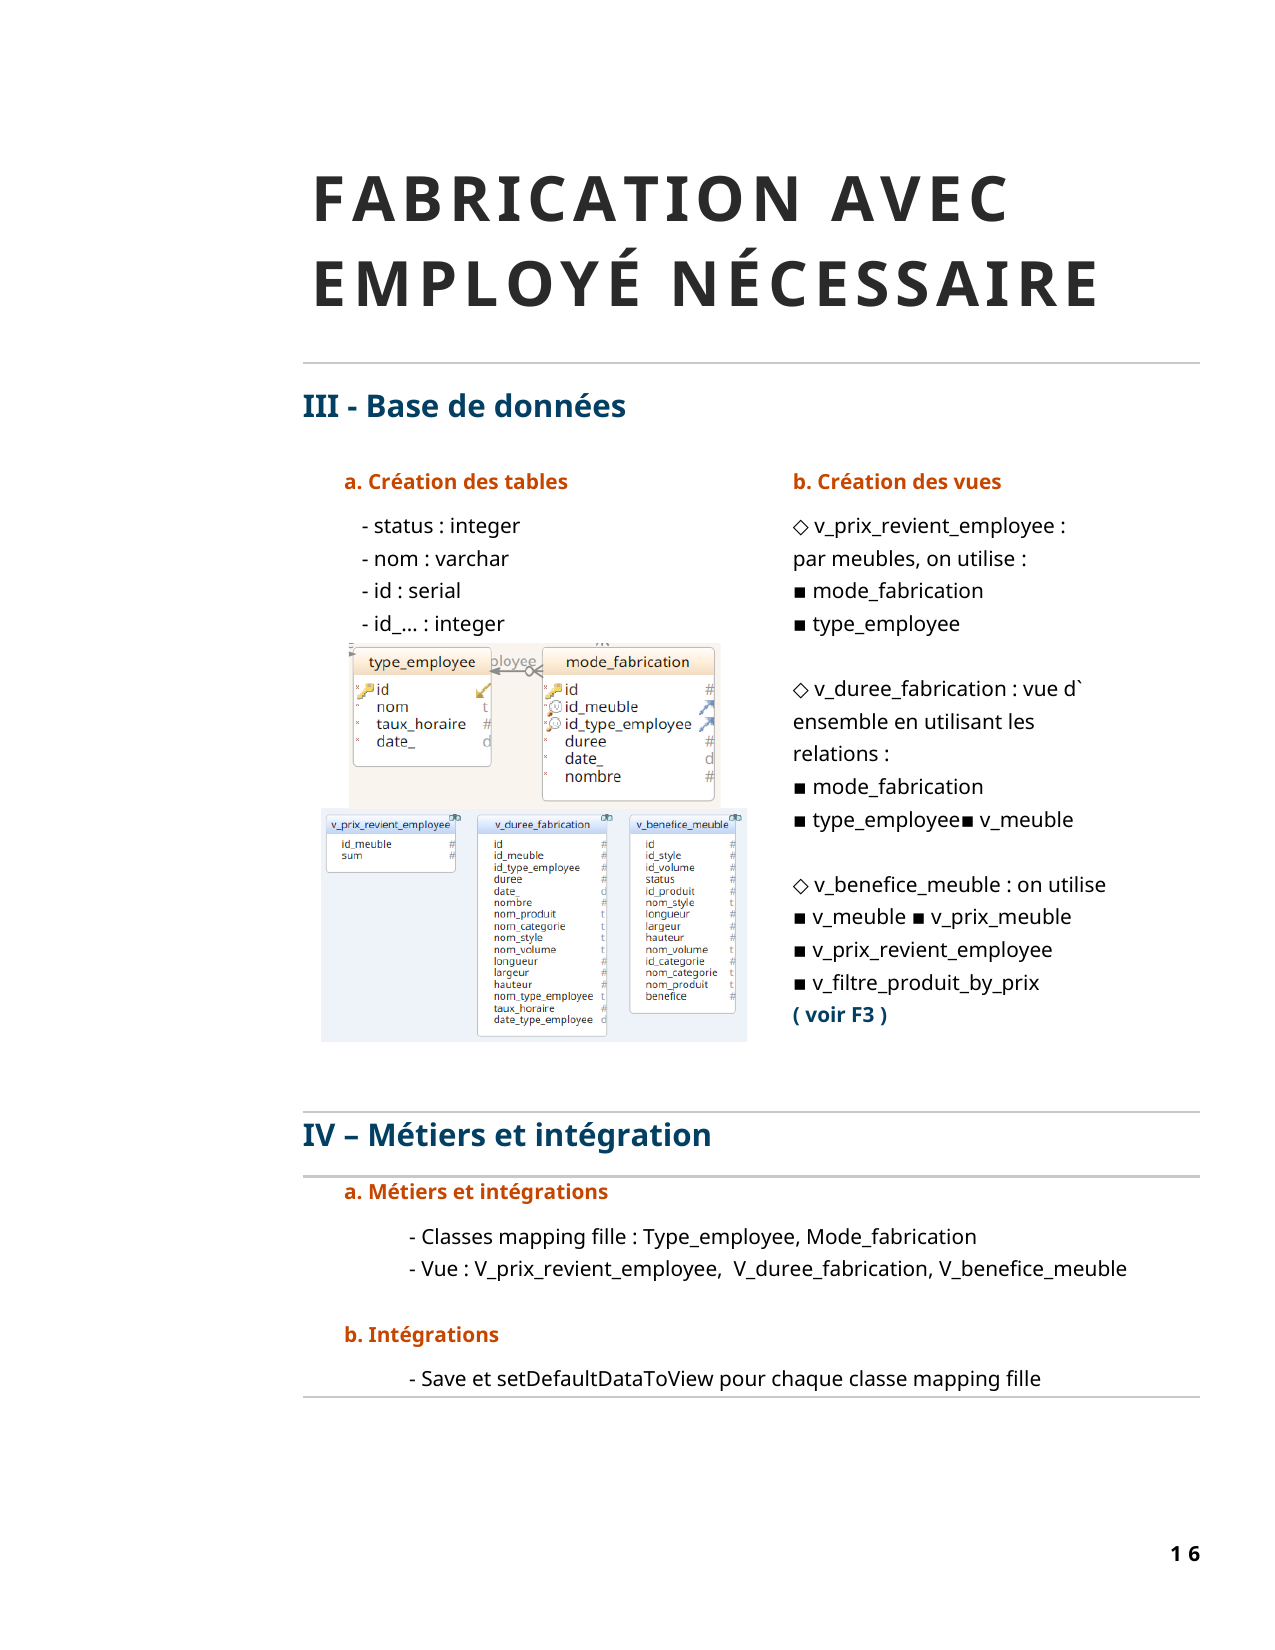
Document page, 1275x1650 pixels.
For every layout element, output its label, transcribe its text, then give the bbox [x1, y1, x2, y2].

table_cell b. Création des vues ◇ v_prix_revient_employee : par meubles, on utilise : ▪ mode_fabrication ▪ type_employee ◇ v_duree_fabrication : vue d` ensemble en utilisant les relations : ▪ mode_fabrication ▪ type_employee▪ v_meuble ◇ v_benefice_meuble : on utilise ▪ v_meuble ▪ v_prix_meuble ▪ v_prix_revient_employee ▪ v_filtre_produit_by_prix ( voir F3 ) [751, 467, 1200, 1111]
table_cell a. Métiers et intégrations - Classes mapping fille : Type_employee, Mode_fabrication - Vue : V_prix_revient_employee, V_duree_fabrication, V_benefice_meuble b. Intégrations - Save et setDefaultDataToView pour chaque classe mapping fille [303, 1178, 1200, 1396]
table_cell a. Création des tables - status : integer - nom : varchar - id : serial - id_… : integer [303, 467, 751, 1111]
table_header Fabrication AVEC EMPloyé nécessaire [303, 129, 1200, 362]
picture [321, 643, 748, 1042]
table_cell IV – Métiers et intégration [303, 1113, 1200, 1175]
table_cell III - Base de données [303, 364, 1200, 467]
